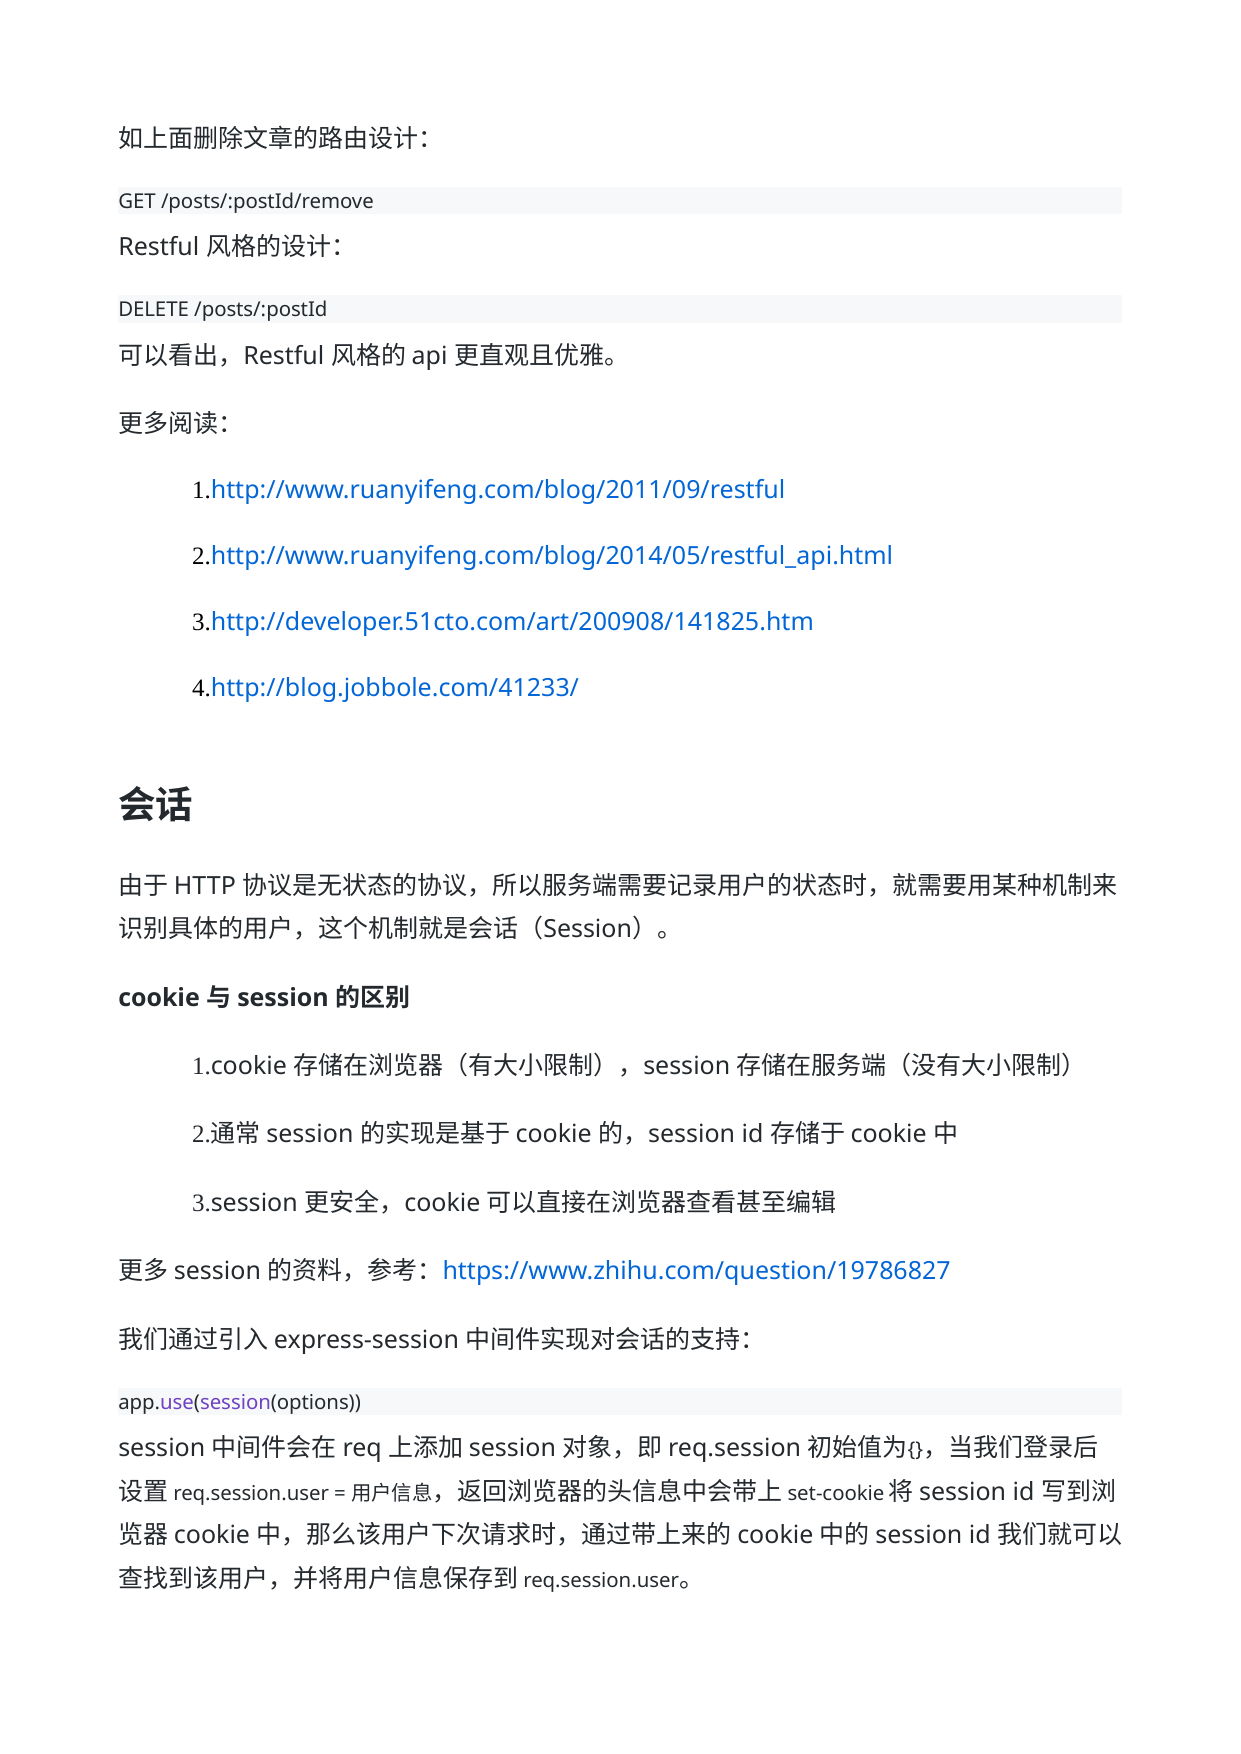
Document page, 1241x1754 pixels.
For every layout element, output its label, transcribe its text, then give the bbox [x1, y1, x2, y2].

text Restful 风格的设计： [118, 227, 1122, 263]
text GET /posts/:postId/remove [118, 187, 1122, 214]
text session 中间件会在 req 上添加 session 对象，即 req.session 初始值为{}，当我们登录后设置req.session.user = 用户信息，返回浏览器的头信息中会带上set-cookie将 session id 写到浏览器 cookie 中，那么该用户下次请求时，通过带上来的 cookie 中的 session id 我们就可以查找到该用户，并将用户信息保存到req.session.user。 [118, 1428, 1122, 1594]
text cookie 与 session 的区别 [118, 977, 1122, 1013]
text 会话 [118, 735, 1122, 829]
text 更多 session 的资料，参考：https://www.zhihu.com/question/19786827 [118, 1251, 1122, 1287]
list http://www.ruanyifeng.com/blog/2014/05/restful_api.html [118, 538, 1122, 572]
list http://blog.jobbole.com/41233/ [118, 669, 1122, 704]
list session 更安全，cookie 可以直接在浏览器查看甚至编辑 [118, 1182, 1122, 1218]
text 由于 HTTP 协议是无状态的协议，所以服务端需要记录用户的状态时，就需要用某种机制来识别具体的用户，这个机制就是会话（Session）。 [118, 865, 1122, 945]
text 如上面删除文章的路由设计： [118, 118, 1122, 154]
list cookie 存储在浏览器（有大小限制），session 存储在服务端（没有大小限制） [118, 1045, 1122, 1082]
text app.use(session(options)) [118, 1388, 1122, 1415]
text 更多阅读： [118, 404, 1122, 440]
text 我们通过引入 express-session 中间件实现对会话的支持： [118, 1319, 1122, 1355]
list http://developer.51cto.com/art/200908/141825.htm [118, 604, 1122, 638]
text DELETE /posts/:postId [118, 295, 1122, 323]
text 可以看出，Restful 风格的 api 更直观且优雅。 [118, 335, 1122, 371]
list http://www.ruanyifeng.com/blog/2011/09/restful [118, 472, 1122, 506]
list 通常 session 的实现是基于 cookie 的，session id 存储于 cookie 中 [118, 1114, 1122, 1150]
